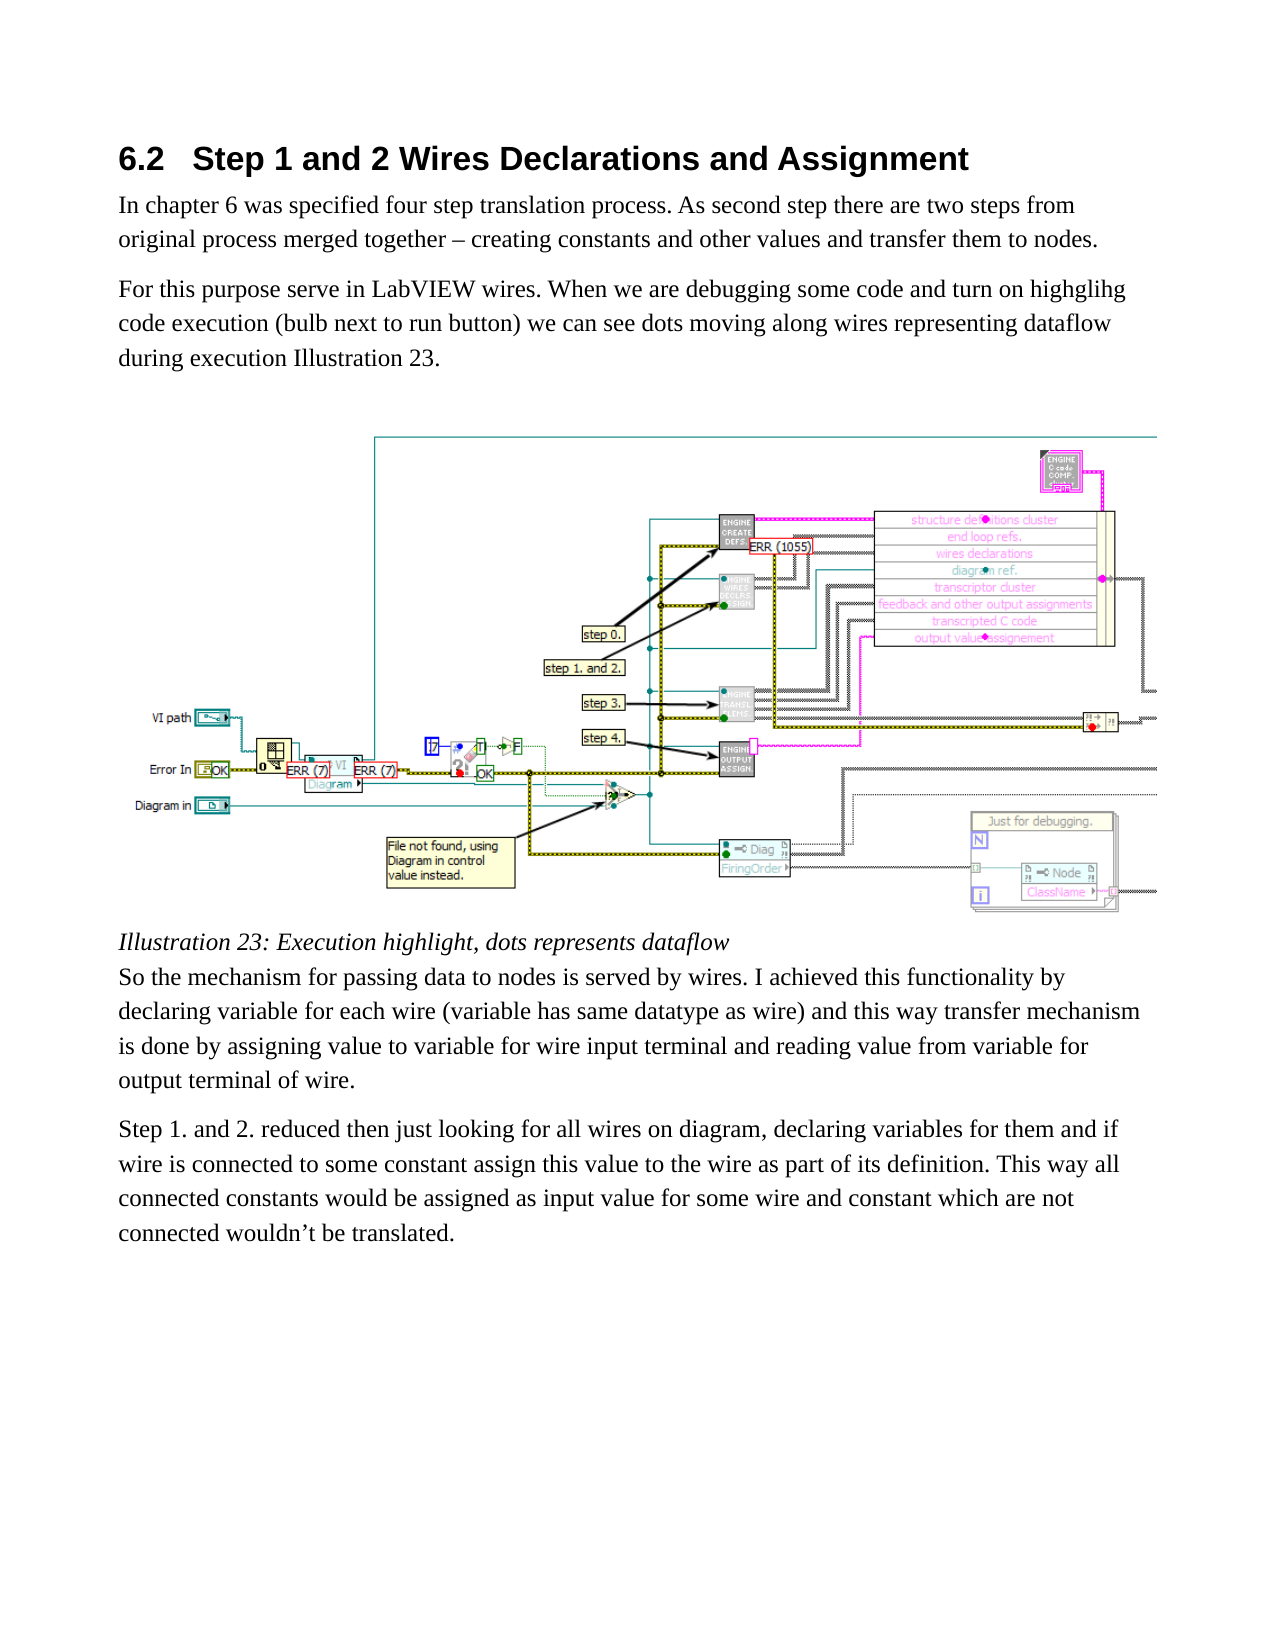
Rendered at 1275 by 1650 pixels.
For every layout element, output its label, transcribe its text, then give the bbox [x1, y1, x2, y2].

text [118, 392, 1157, 404]
picture [118, 404, 1157, 928]
subtitle Step 1 and 2 Wires Declarations and Assignment [118, 139, 1157, 178]
text In chapter 6 was specified four step translation process. As second step there are two steps from original process merged together – creating constants and other values and transfer them to nodes. [118, 190, 1157, 253]
text Illustration 23: Execution highlight, dots represents dataflow [118, 928, 1157, 956]
text Step 1. and 2. reduced then just looking for all wires on diagram, declaring variables for them and if wire is connected to some constant assign this value to the wire as part of its definition. This way all connected constants would be assigned as input value for some wire and constant which are not connected wouldn’t be translated. [118, 1114, 1157, 1247]
text For this purpose serve in LabVIEW wires. When we are debugging some code and turn on highglihg code execution (bulb next to run button) we can see dots moving along wires representing dataflow during execution Illustration 23. [118, 274, 1157, 371]
text So the mechanism for passing data to nodes is served by wires. I achieved this functionality by declaring variable for each wire (variable has same datatype as wire) and this way transfer mechanism is done by assigning value to variable for wire input terminal and reading value from variable for output terminal of wire. [118, 956, 1157, 1094]
